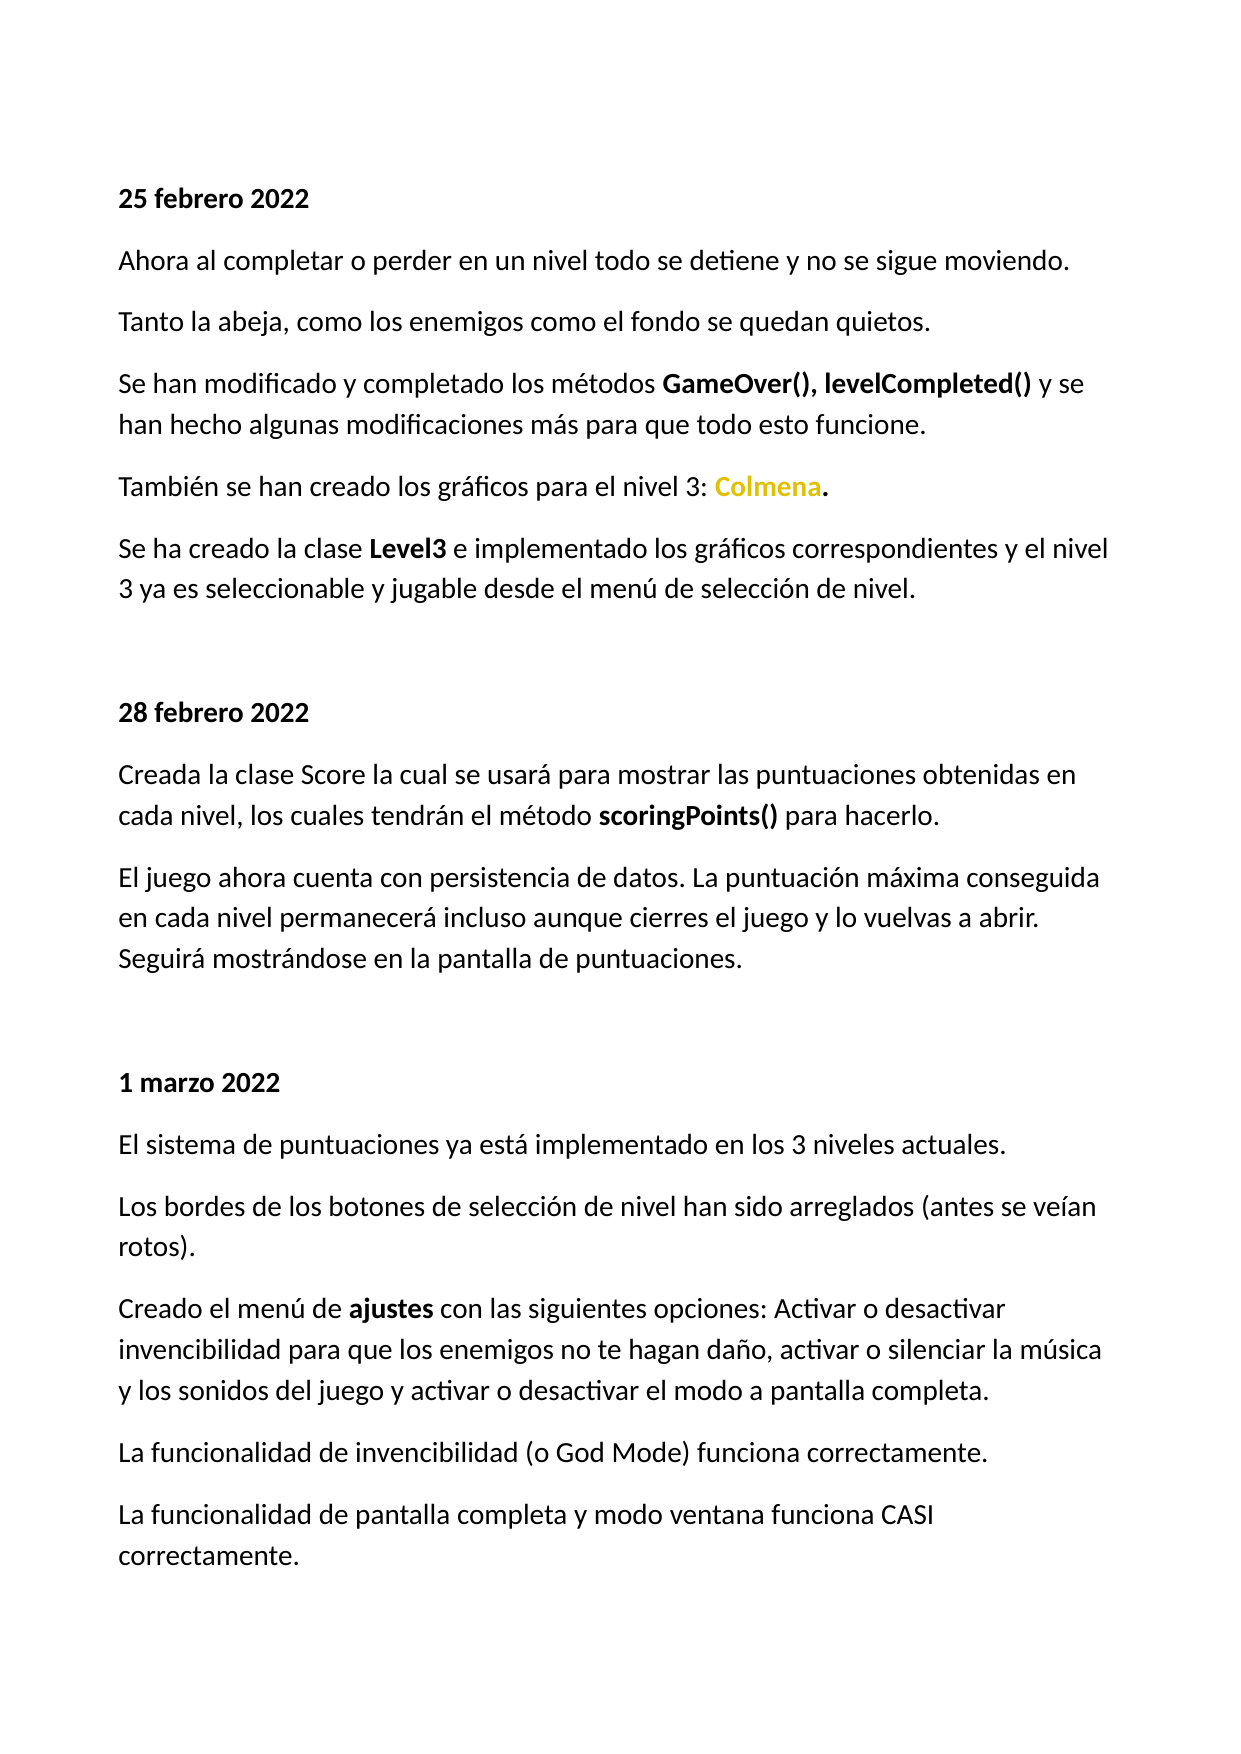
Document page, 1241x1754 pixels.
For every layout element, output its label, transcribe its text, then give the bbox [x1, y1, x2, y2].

text Se ha creado la clase Level3 e implementado los gráficos correspondientes y el nivel 3 ya es seleccionable y jugable desde el menú de selección de nivel. [118, 530, 1122, 606]
text Ahora al completar o perder en un nivel todo se detiene y no se sigue moviendo. [118, 242, 1122, 277]
text Creada la clase Score la cual se usará para mostrar las puntuaciones obtenidas en cada nivel, los cuales tendrán el método scoringPoints() para hacerlo. [118, 756, 1122, 832]
text Se han modificado y completado los métodos GameOver(), levelCompleted() y se han hecho algunas modificaciones más para que todo esto funcione. [118, 365, 1122, 442]
text La funcionalidad de invencibilidad (o God Mode) funciona correctamente. [118, 1434, 1122, 1469]
text Los bordes de los botones de selección de nivel han sido arreglados (antes se veían rotos). [118, 1188, 1122, 1264]
text El sistema de puntuaciones ya está implementado en los 3 niveles actuales. [118, 1126, 1122, 1161]
text 1 marzo 2022 [118, 1064, 1122, 1100]
text El juego ahora cuenta con persistencia de datos. La puntuación máxima conseguida en cada nivel permanecerá incluso aunque cierres el juego y lo vuelvas a abrir. Seguirá mostrándose en la pantalla de puntuaciones. [118, 859, 1122, 976]
text Tanto la abeja, como los enemigos como el fondo se quedan quietos. [118, 303, 1122, 339]
text Creado el menú de ajustes con las siguientes opciones: Activar o desactivar invencibilidad para que los enemigos no te hagan daño, activar o silenciar la música y los sonidos del juego y activar o desactivar el modo a pantalla completa. [118, 1290, 1122, 1408]
text También se han creado los gráficos para el nivel 3: Colmena. [118, 468, 1122, 503]
text La funcionalidad de pantalla completa y modo ventana funciona CASI correctamente. [118, 1496, 1122, 1572]
text 28 febrero 2022 [118, 694, 1122, 730]
text 25 febrero 2022 [118, 180, 1122, 216]
